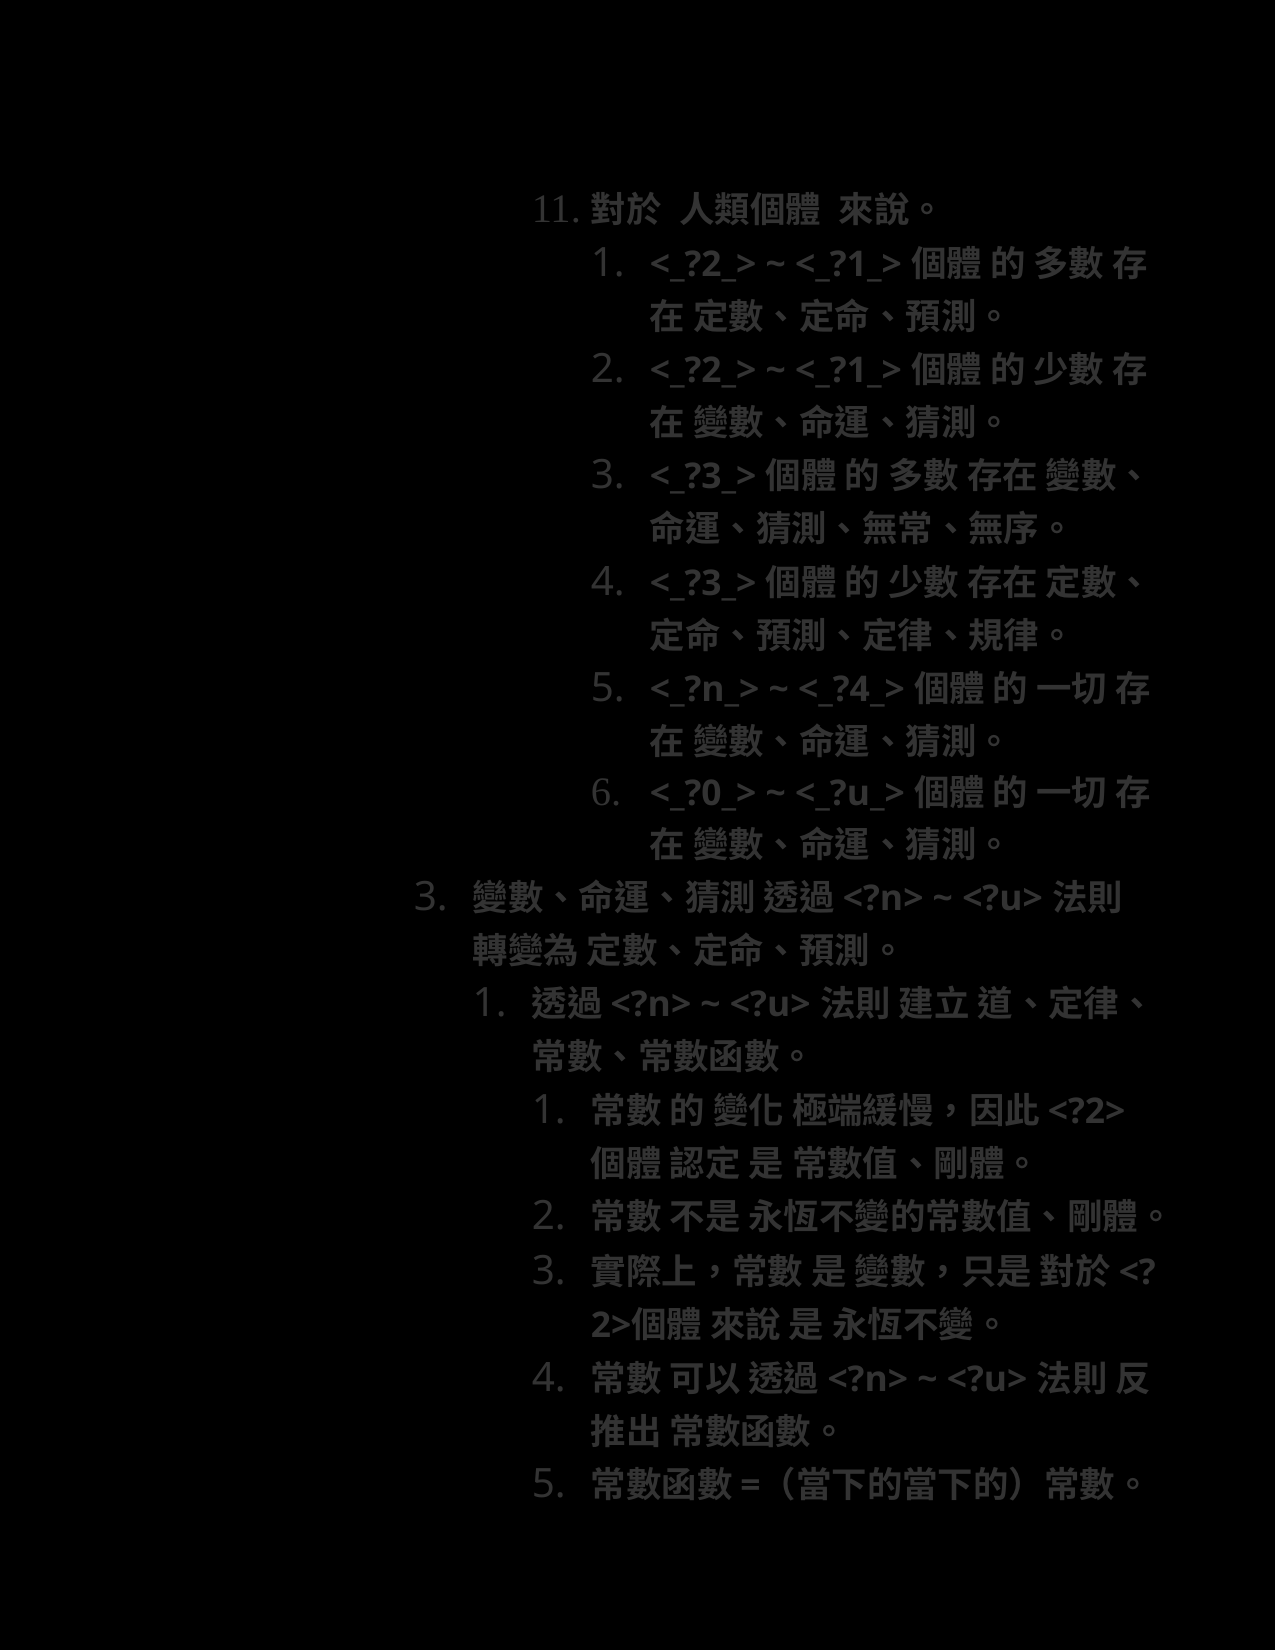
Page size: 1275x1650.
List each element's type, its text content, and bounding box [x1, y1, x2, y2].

list <_?0_> ~ <_?u_> 個體 的 一切 存在 變數、命運、猜測。 [591, 765, 1157, 867]
list <_?n_> ~ <_?4_> 個體 的 一切 存在 變數、命運、猜測。 [591, 658, 1157, 765]
list 實際上，常數 是 變數，只是 對於 <?2>個體 來說 是 永恆不變。 [532, 1241, 1157, 1348]
list 常數 可以 透過 <?n> ~ <?u> 法則 反推出 常數函數。 [532, 1348, 1157, 1454]
list 常數 不是 永恆不變的常數值、剛體。 [532, 1186, 1157, 1241]
list 對於 人類個體 來說。 [532, 182, 1157, 233]
list <_?2_> ~ <_?1_> 個體 的 少數 存在 變數、命運、猜測。 [591, 339, 1157, 446]
list 透過 <?n> ~ <?u> 法則 建立 道、定律、常數、常數函數。 [472, 974, 1157, 1080]
list 常數 的 變化 極端緩慢，因此 <?2>個體 認定 是 常數值、剛體。 [532, 1080, 1157, 1186]
list 變數、命運、猜測 透過 <?n> ~ <?u> 法則 轉變為 定數、定命、預測。 [413, 867, 1157, 974]
list <_?2_> ~ <_?1_> 個體 的 多數 存在 定數、定命、預測。 [591, 233, 1157, 339]
list 常數函數 =（當下的當下的）常數。 [532, 1454, 1157, 1509]
list <_?3_> 個體 的 少數 存在 定數、定命、預測、定律、規律。 [591, 552, 1157, 658]
list <_?3_> 個體 的 多數 存在 變數、命運、猜測、無常、無序。 [591, 446, 1157, 552]
